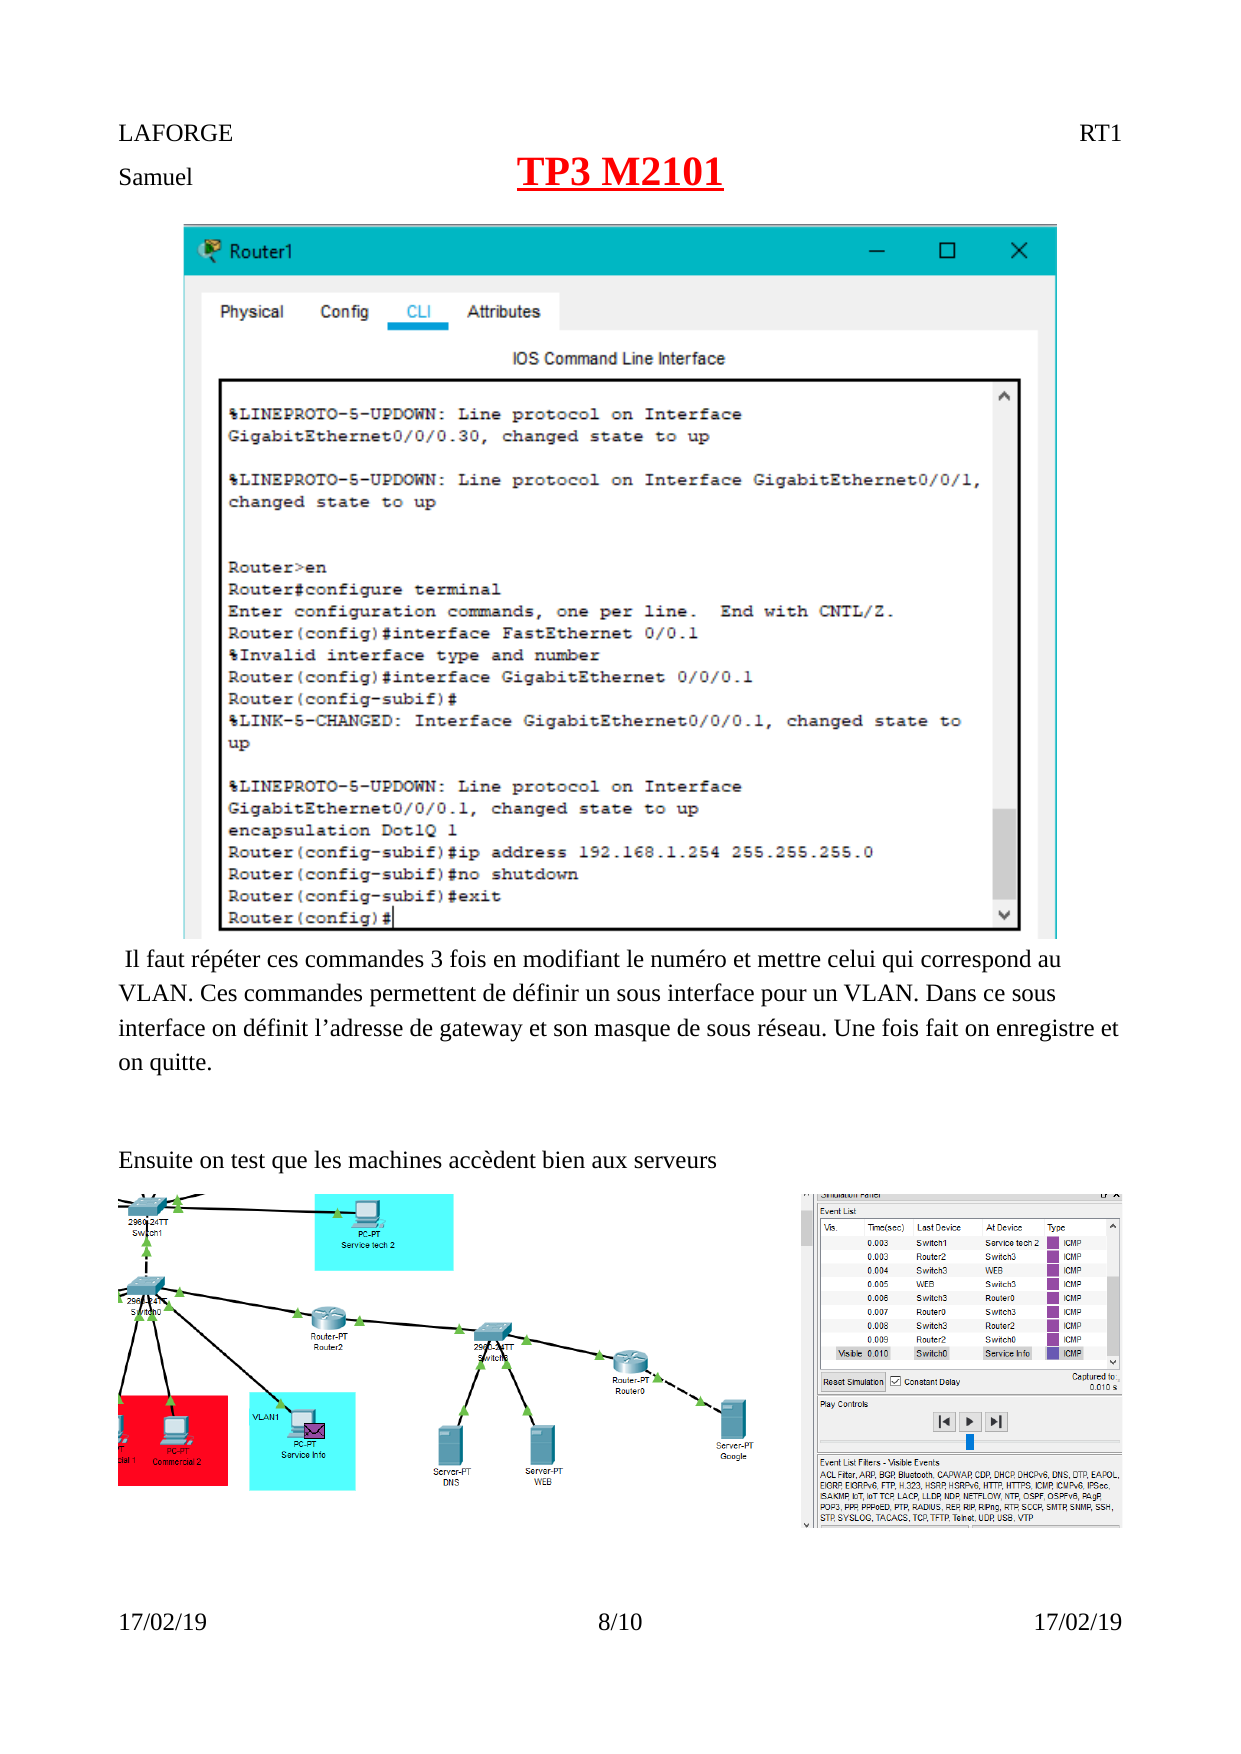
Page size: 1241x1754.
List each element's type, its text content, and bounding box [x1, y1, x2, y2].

text Il faut répéter ces commandes 3 fois en modifiant le numéro et mettre celui qui correspond au VLAN. Ces commandes permettent de définir un sous interface pour un VLAN. Dans ce sous interface on définit l’adresse de gateway et son masque de sous réseau. Une fois fait on enregistre et on quitte. [118, 224, 1122, 1076]
text Ensuite on test que les machines accèdent bien aux serveurs [118, 1146, 1122, 1174]
picture [118, 1194, 1123, 1528]
picture [183, 224, 1057, 939]
